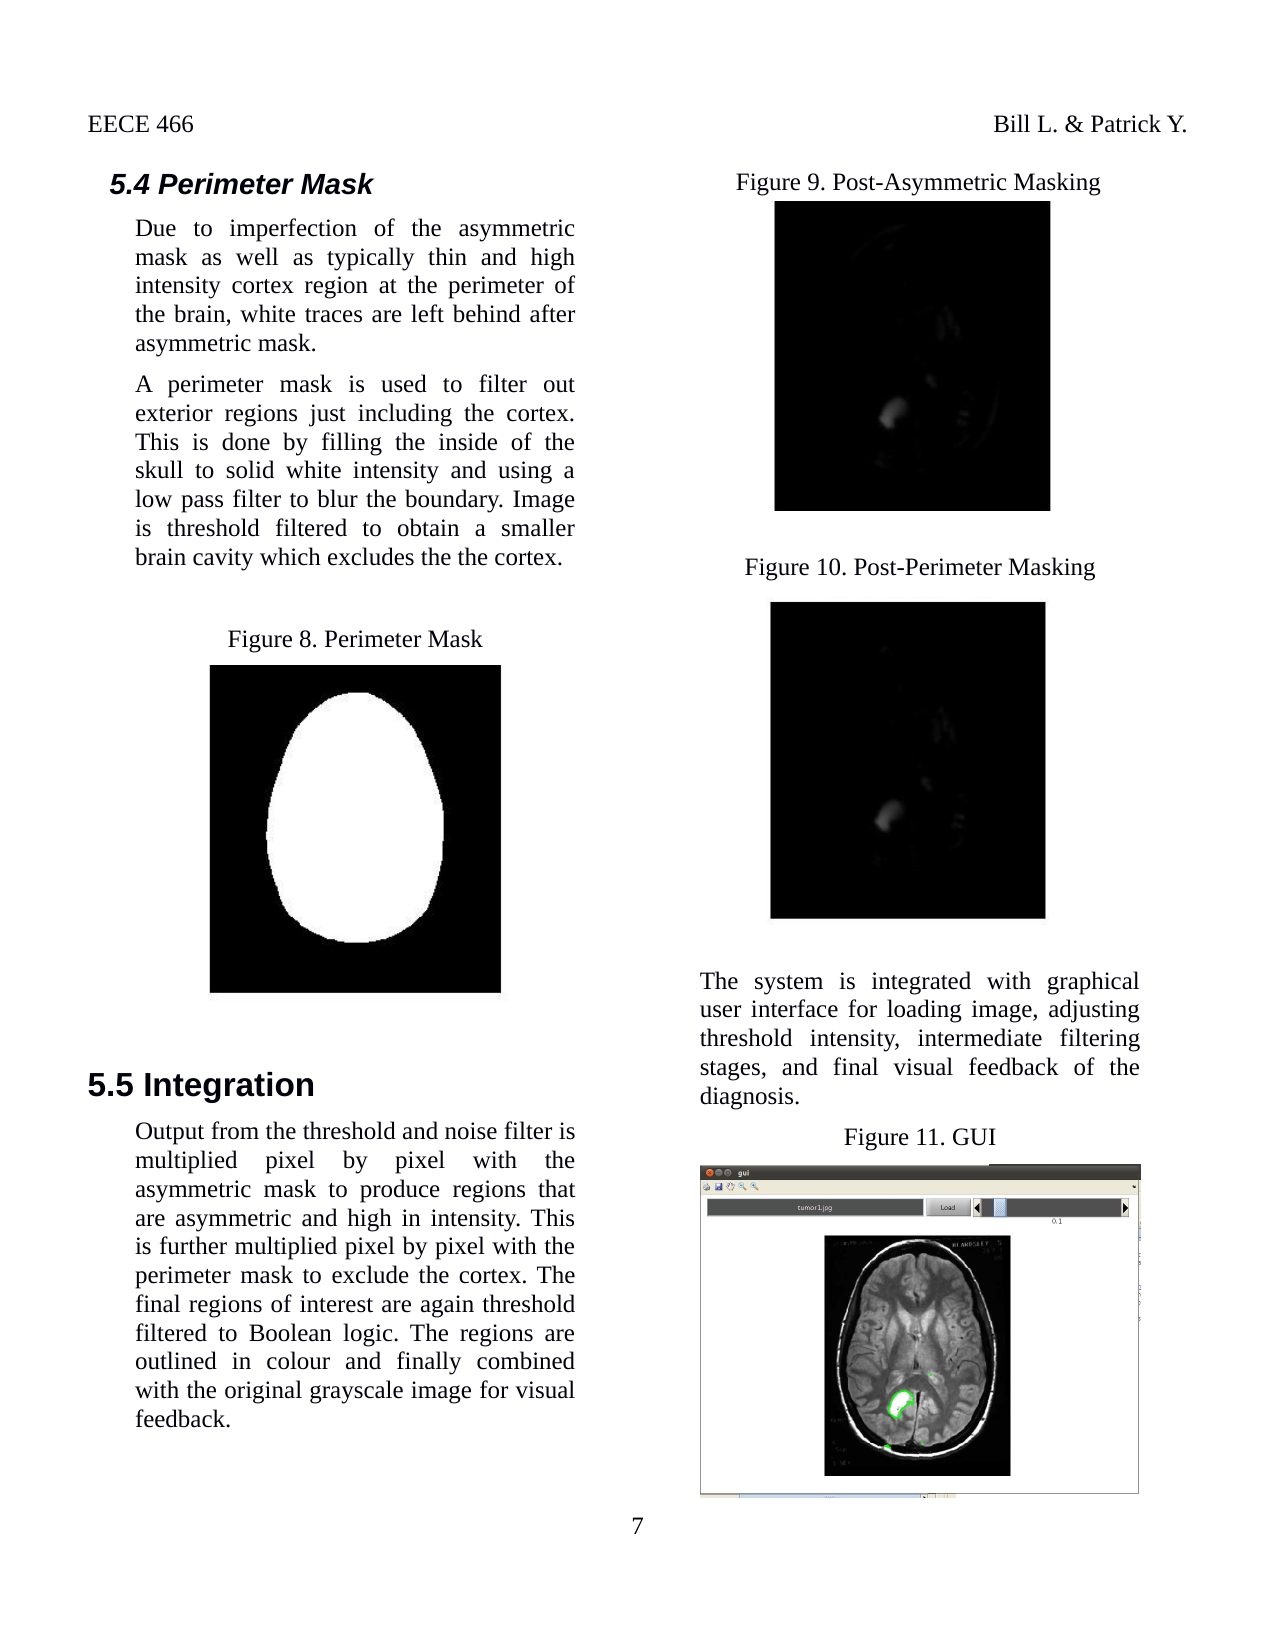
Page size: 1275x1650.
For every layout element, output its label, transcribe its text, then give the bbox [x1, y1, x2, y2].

text Output from the threshold and noise filter is multiplied pixel by pixel with the asymmetric mask to produce regions that are asymmetric and high in intensity. This is further multiplied pixel by pixel with the perimeter mask to exclude the cortex. The final regions of interest are again threshold filtered to Boolean logic. The regions are outlined in colour and finally combined with the original grayscale image for visual feedback. [135, 1116, 576, 1433]
subtitle 5.4 Perimeter Mask [109, 167, 623, 200]
subtitle 5.5 Integration [87, 1066, 623, 1104]
text The system is integrated with graphical user interface for loading image, adjusting threshold intensity, intermediate filtering stages, and final visual feedback of the diagnosis. [699, 966, 1140, 1109]
picture [737, 201, 1089, 511]
text Figure 10. Post-Perimeter Masking [699, 552, 1140, 581]
text A perimeter mask is used to filter out exterior regions just including the cortex. This is done by filling the inside of the skull to solid white intensity and using a low pass filter to blur the boundary. Image is threshold filtered to obtain a smaller brain cavity which excludes the the cortex. [135, 369, 576, 570]
text Due to imperfection of the asymmetric mask as well as typically thin and high intensity cortex region at the perimeter of the brain, white traces are left behind after asymmetric mask. [135, 213, 576, 357]
picture [700, 1164, 1141, 1498]
text Figure 8. Perimeter Mask [135, 624, 576, 653]
text Figure 9. Post-Asymmetric Masking [652, 167, 1140, 196]
picture [732, 597, 1084, 925]
picture [162, 665, 548, 1003]
text Figure 11. GUI [699, 1122, 1140, 1151]
